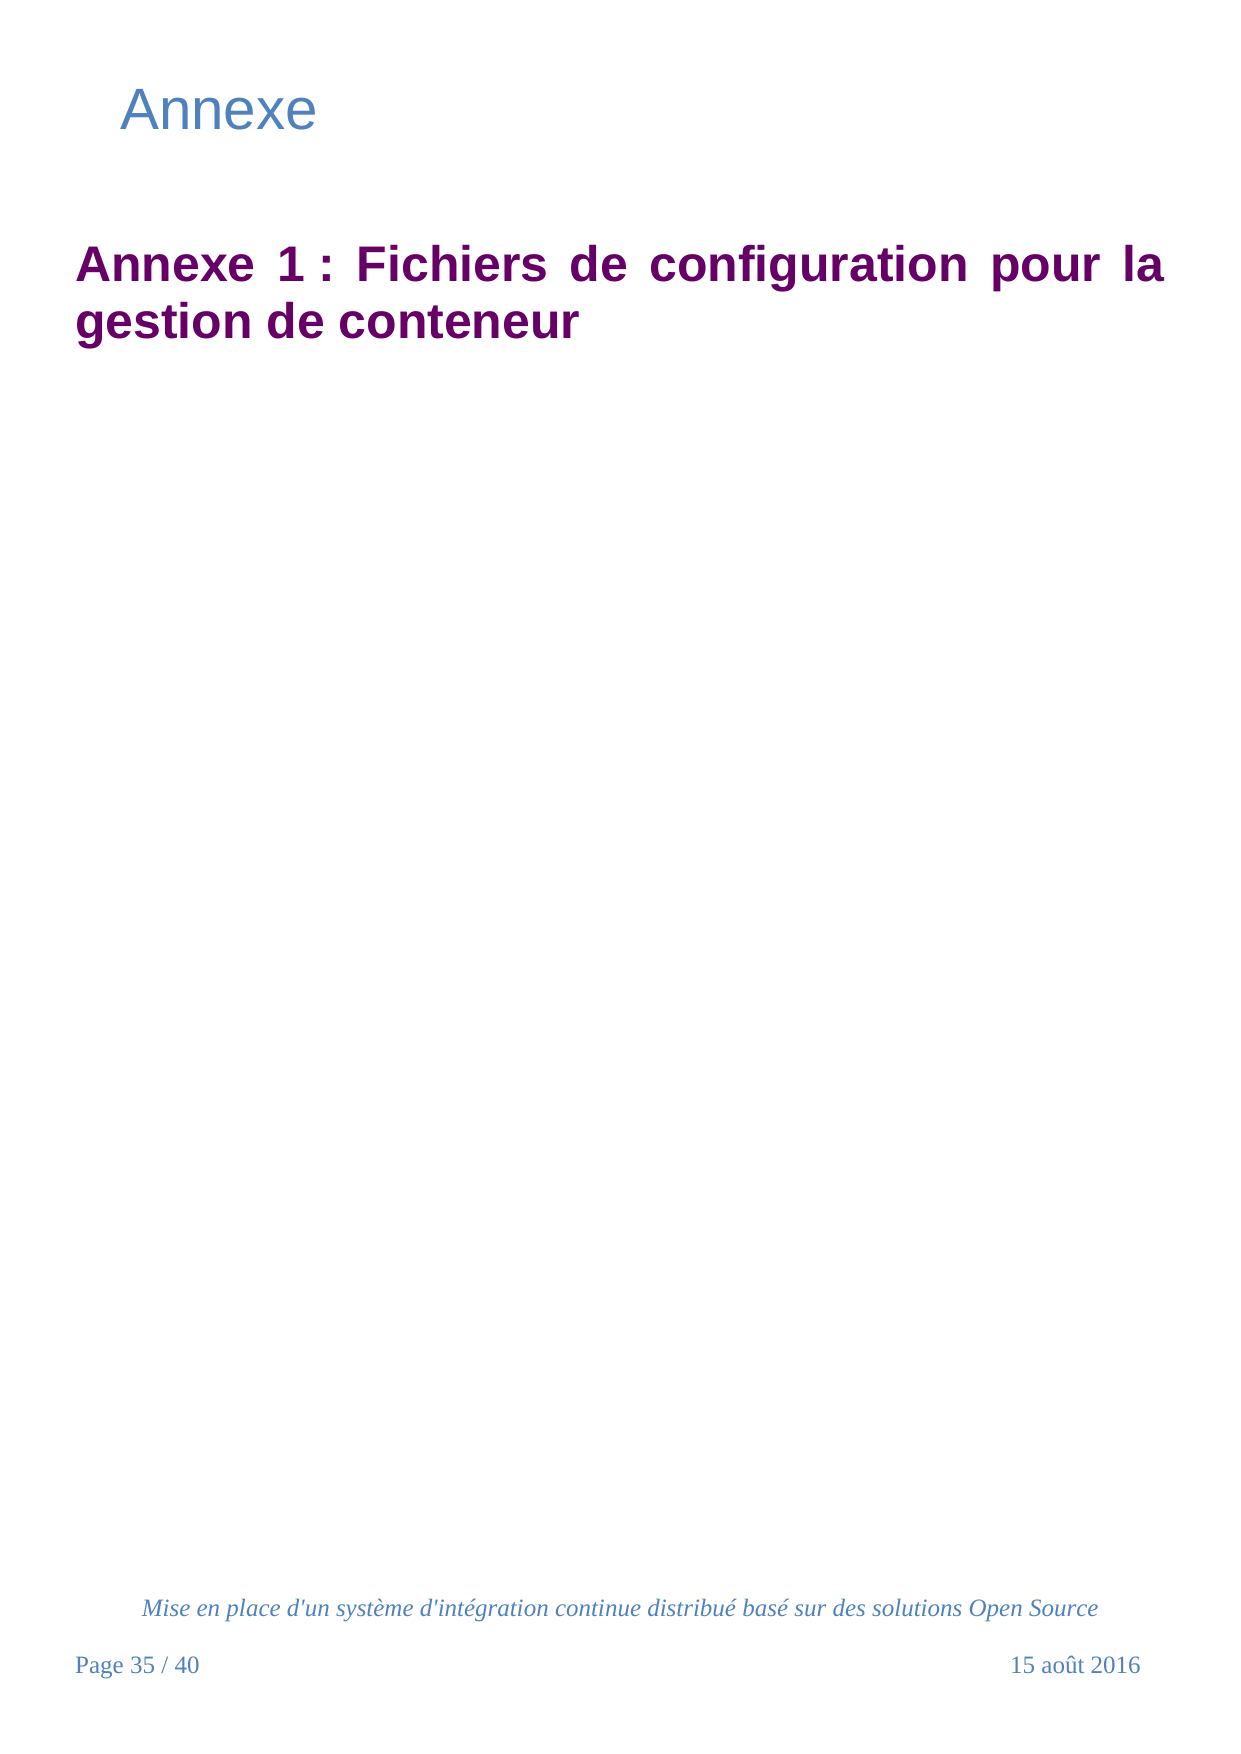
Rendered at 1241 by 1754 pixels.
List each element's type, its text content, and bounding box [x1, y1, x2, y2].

text Annexe 1 : Fichiers de configuration pour la gestion de conteneur [75, 234, 1165, 349]
subtitle Annexe [75, 75, 1165, 142]
